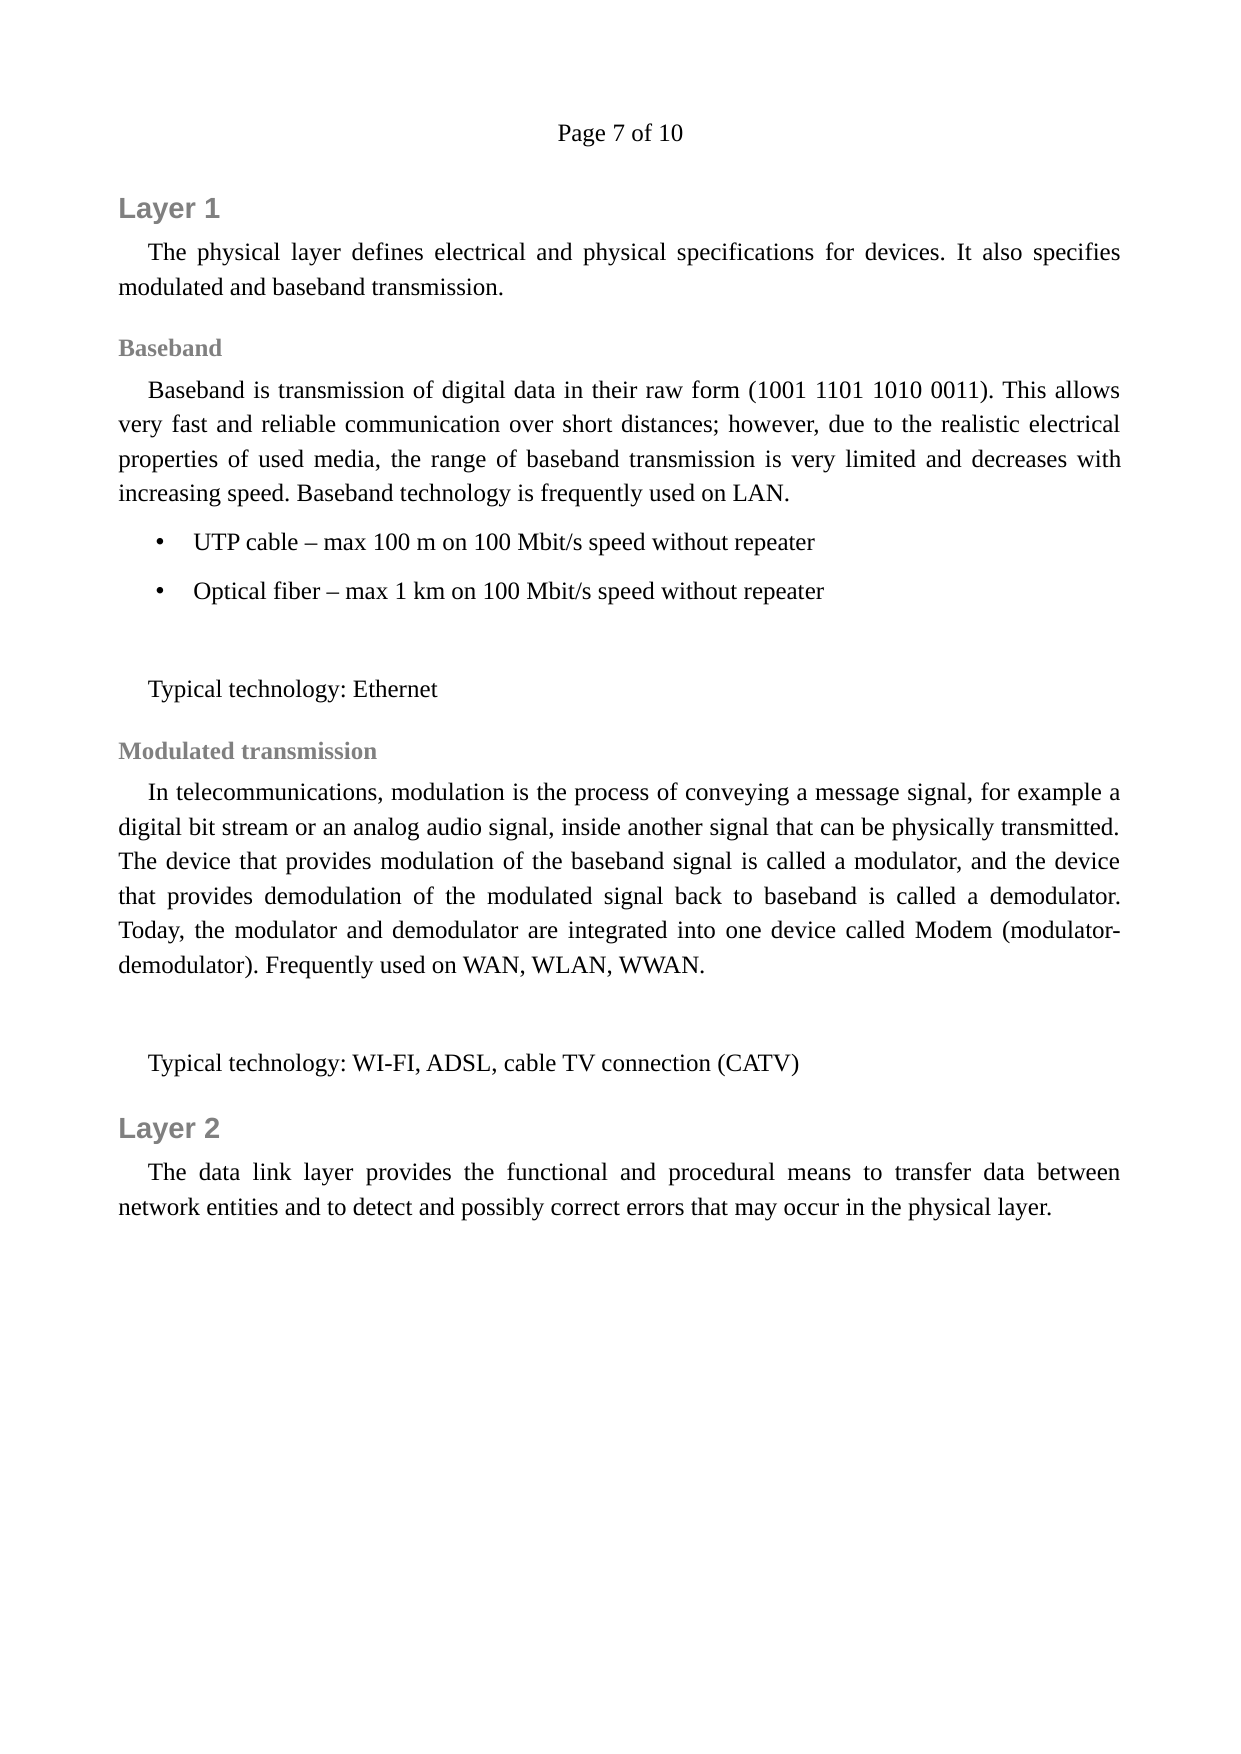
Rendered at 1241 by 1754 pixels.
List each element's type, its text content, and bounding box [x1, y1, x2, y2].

list UTP cable – max 100 m on 100 Mbit/s speed without repeater [156, 527, 1122, 556]
text In telecommunications, modulation is the process of conveying a message signal, for example a digital bit stream or an analog audio signal, inside another signal that can be physically transmitted. The device that provides modulation of the baseband signal is called a modulator, and the device that provides demodulation of the modulated signal back to baseband is called a demodulator. Today, the modulator and demodulator are integrated into one device called Modem (modulator-demodulator). Frequently used on WAN, WLAN, WWAN. [118, 777, 1122, 978]
subtitle Layer 2 [118, 1111, 1122, 1145]
text Baseband is transmission of digital data in their raw form (1001 1101 1010 0011). This allows very fast and reliable communication over short distances; however, due to the realistic electrical properties of used media, the range of baseband transmission is very limited and decreases with increasing speed. Baseband technology is frequently used on LAN. [118, 375, 1122, 507]
subtitle Modulated transmission [118, 736, 1122, 765]
text The physical layer defines electrical and physical specifications for devices. It also specifies modulated and baseband transmission. [118, 237, 1122, 301]
text Typical technology: WI-FI, ADSL, cable TV connection (CATV) [118, 1048, 1122, 1077]
subtitle Layer 1 [118, 191, 1122, 225]
text The data link layer provides the functional and procedural means to transfer data between network entities and to detect and possibly correct errors that may occur in the physical layer. [118, 1157, 1122, 1221]
text Typical technology: Ethernet [118, 674, 1122, 703]
list Optical fiber – max 1 km on 100 Mbit/s speed without repeater [156, 576, 1122, 605]
subtitle Baseband [118, 333, 1122, 362]
